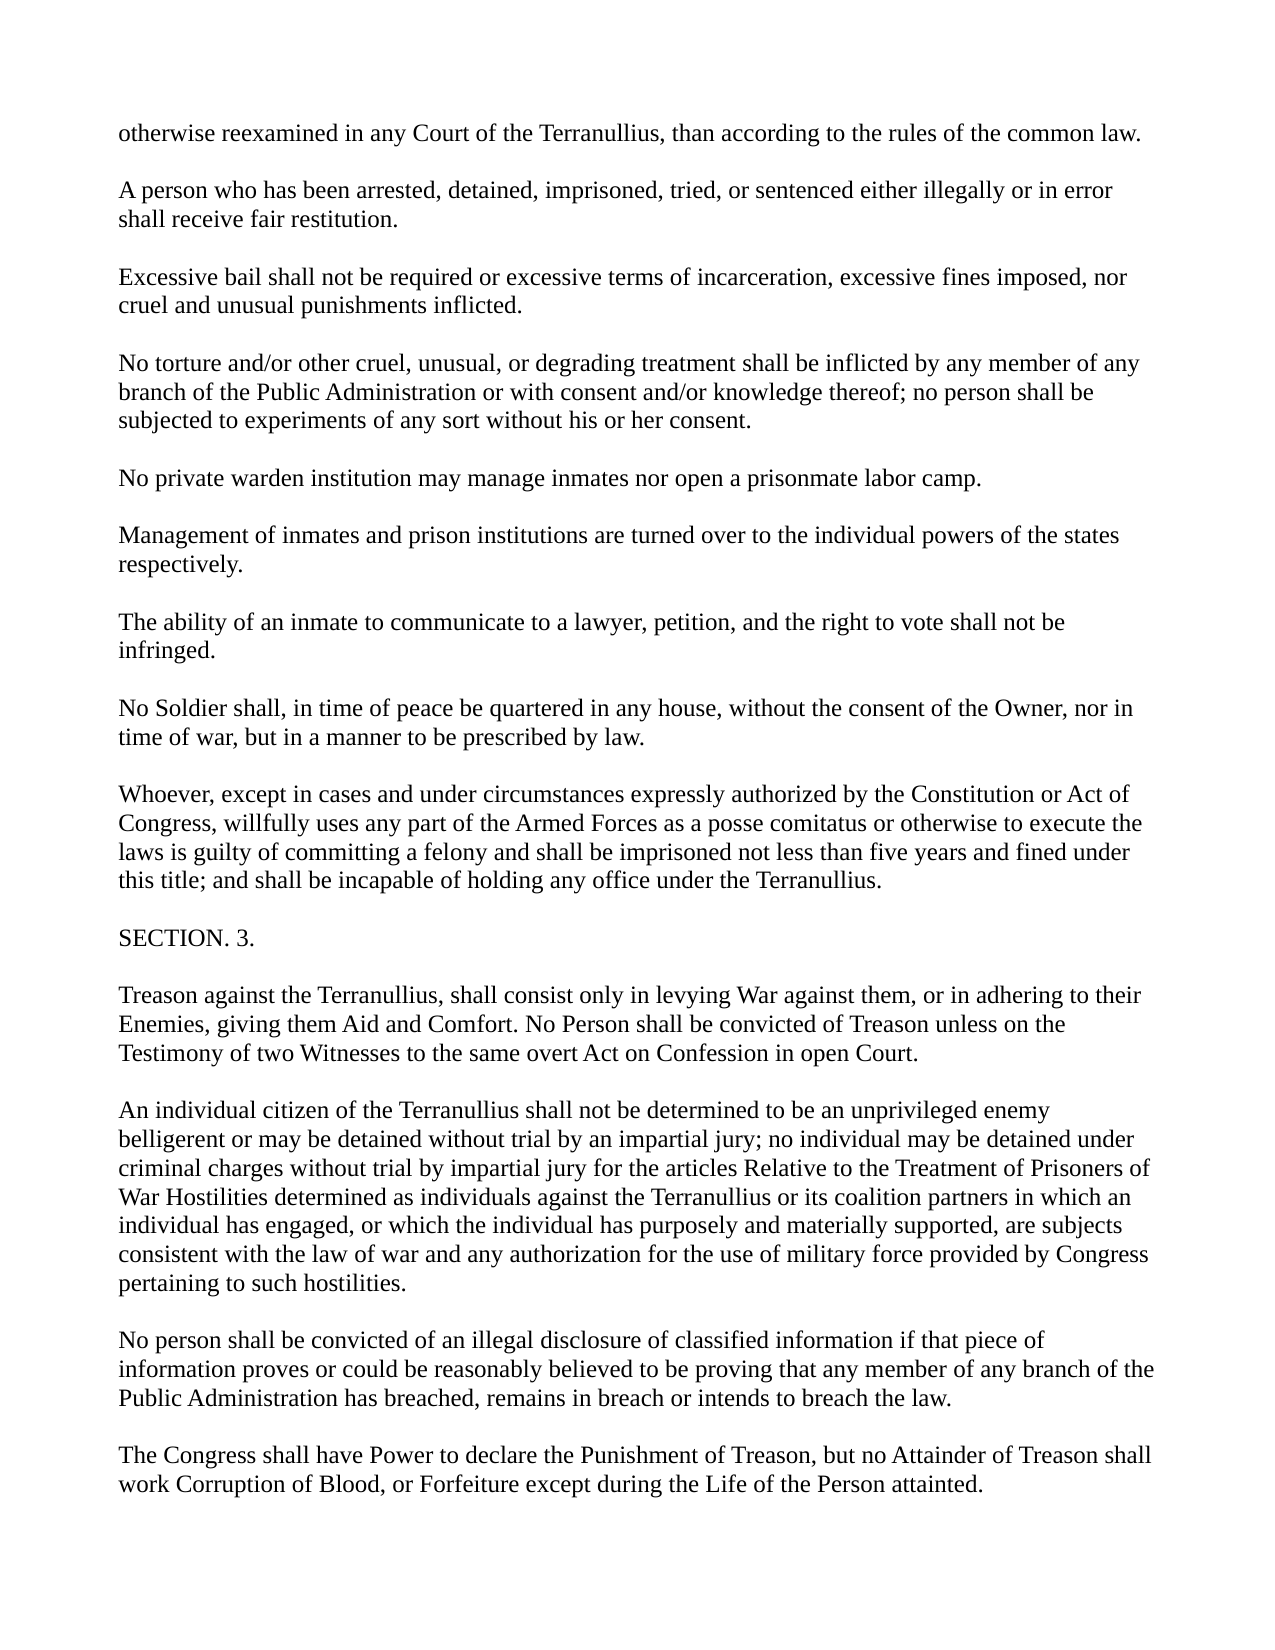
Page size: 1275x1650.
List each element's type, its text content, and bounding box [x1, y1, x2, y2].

text otherwise reexamined in any Court of the Terranullius, than according to the rules of the common law. A person who has been arrested, detained, imprisoned, tried, or sentenced either illegally or in error shall receive fair restitution. Excessive bail shall not be required or excessive terms of incarceration, excessive fines imposed, nor cruel and unusual punishments inflicted. No torture and/or other cruel, unusual, or degrading treatment shall be inflicted by any member of any branch of the Public Administration or with consent and/or knowledge thereof; no person shall be subjected to experiments of any sort without his or her consent. No private warden institution may manage inmates nor open a prisonmate labor camp. Management of inmates and prison institutions are turned over to the individual powers of the states respectively. The ability of an inmate to communicate to a lawyer, petition, and the right to vote shall not be infringed. No Soldier shall, in time of peace be quartered in any house, without the consent of the Owner, nor in time of war, but in a manner to be prescribed by law. Whoever, except in cases and under circumstances expressly authorized by the Constitution or Act of Congress, willfully uses any part of the Armed Forces as a posse comitatus or otherwise to execute the laws is guilty of committing a felony and shall be imprisoned not less than five years and fined under this title; and shall be incapable of holding any office under the Terranullius. SECTION. 3. Treason against the Terranullius, shall consist only in levying War against them, or in adhering to their Enemies, giving them Aid and Comfort. No Person shall be convicted of Treason unless on the Testimony of two Witnesses to the same overt Act on Confession in open Court. An individual citizen of the Terranullius shall not be determined to be an unprivileged enemy belligerent or may be detained without trial by an impartial jury; no individual may be detained under criminal charges without trial by impartial jury for the articles Relative to the Treatment of Prisoners of War Hostilities determined as individuals against the Terranullius or its coalition partners in which an individual has engaged, or which the individual has purposely and materially supported, are subjects consistent with the law of war and any authorization for the use of military force provided by Congress pertaining to such hostilities. No person shall be convicted of an illegal disclosure of classified information if that piece of information proves or could be reasonably believed to be proving that any member of any branch of the Public Administration has breached, remains in breach or intends to breach the law. The Congress shall have Power to declare the Punishment of Treason, but no Attainder of Treason shall work Corruption of Blood, or Forfeiture except during the Life of the Person attainted. [118, 118, 1157, 1527]
